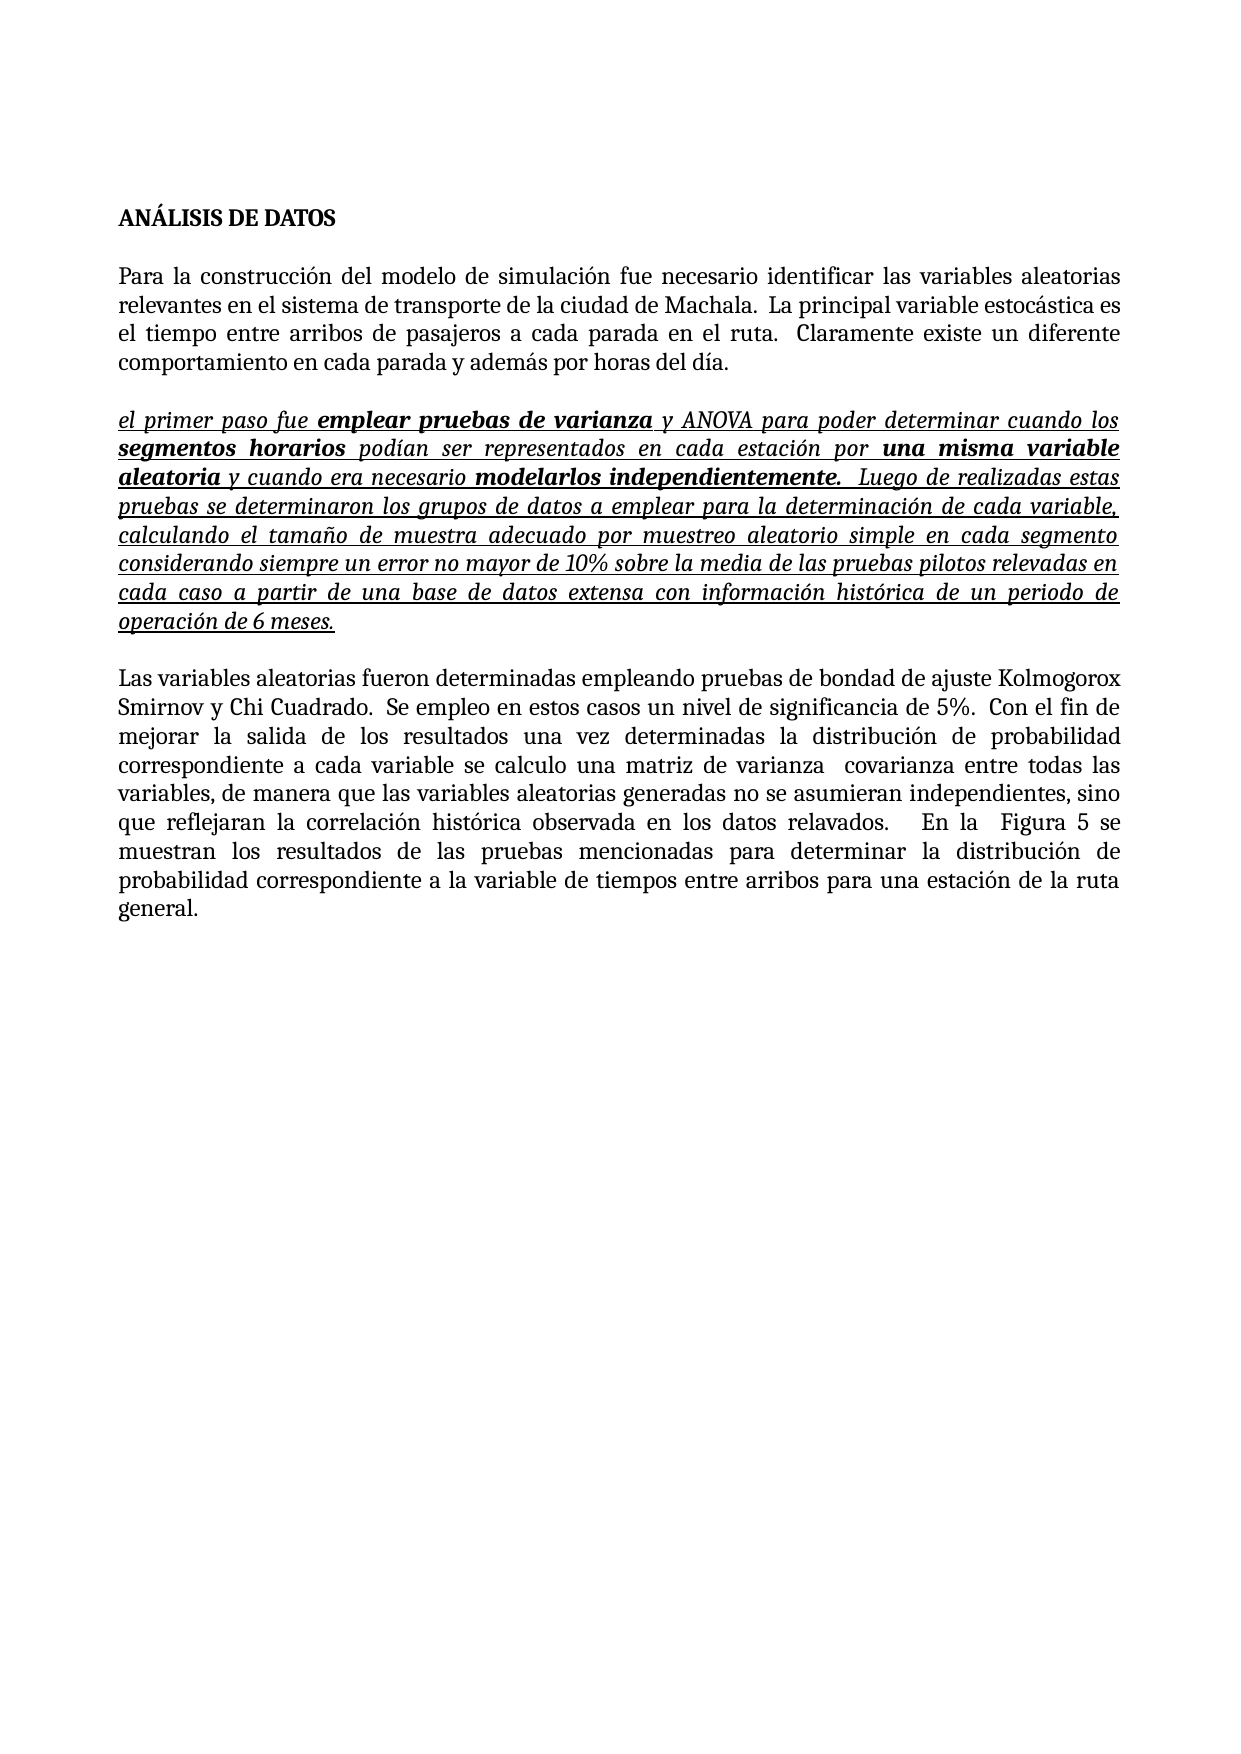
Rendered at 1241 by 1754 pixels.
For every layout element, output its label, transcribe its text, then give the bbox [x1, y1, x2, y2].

text Para la construcción del modelo de simulación fue necesario identificar las variables aleatorias relevantes en el sistema de transporte de la ciudad de Machala. La principal variable estocástica es el tiempo entre arribos de pasajeros a cada parada en el ruta. Claramente existe un diferente comportamiento en cada parada y además por horas del día. [118, 262, 1122, 377]
text ANÁLISIS DE DATOS [118, 204, 1122, 233]
text el primer paso fue emplear pruebas de varianza y ANOVA para poder determinar cuando los segmentos horarios podían ser representados en cada estación por una misma variable aleatoria y cuando era necesario modelarlos independientemente. Luego de realizadas estas pruebas se determinaron los grupos de datos a emplear para la determinación de cada variable, calculando el tamaño de muestra adecuado por muestreo aleatorio simple en cada segmento considerando siempre un error no mayor de 10% sobre la media de las pruebas pilotos relevadas en cada caso a partir de una base de datos extensa con información histórica de un periodo de operación de 6 meses. [118, 406, 1122, 636]
text Las variables aleatorias fueron determinadas empleando pruebas de bondad de ajuste Kolmogorox Smirnov y Chi Cuadrado. Se empleo en estos casos un nivel de significancia de 5%. Con el fin de mejorar la salida de los resultados una vez determinadas la distribución de probabilidad correspondiente a cada variable se calculo una matriz de varianza covarianza entre todas las variables, de manera que las variables aleatorias generadas no se asumieran independientes, sino que reflejaran la correlación histórica observada en los datos relavados. En la Figura 5 se muestran los resultados de las pruebas mencionadas para determinar la distribución de probabilidad correspondiente a la variable de tiempos entre arribos para una estación de la ruta general. [118, 664, 1122, 923]
